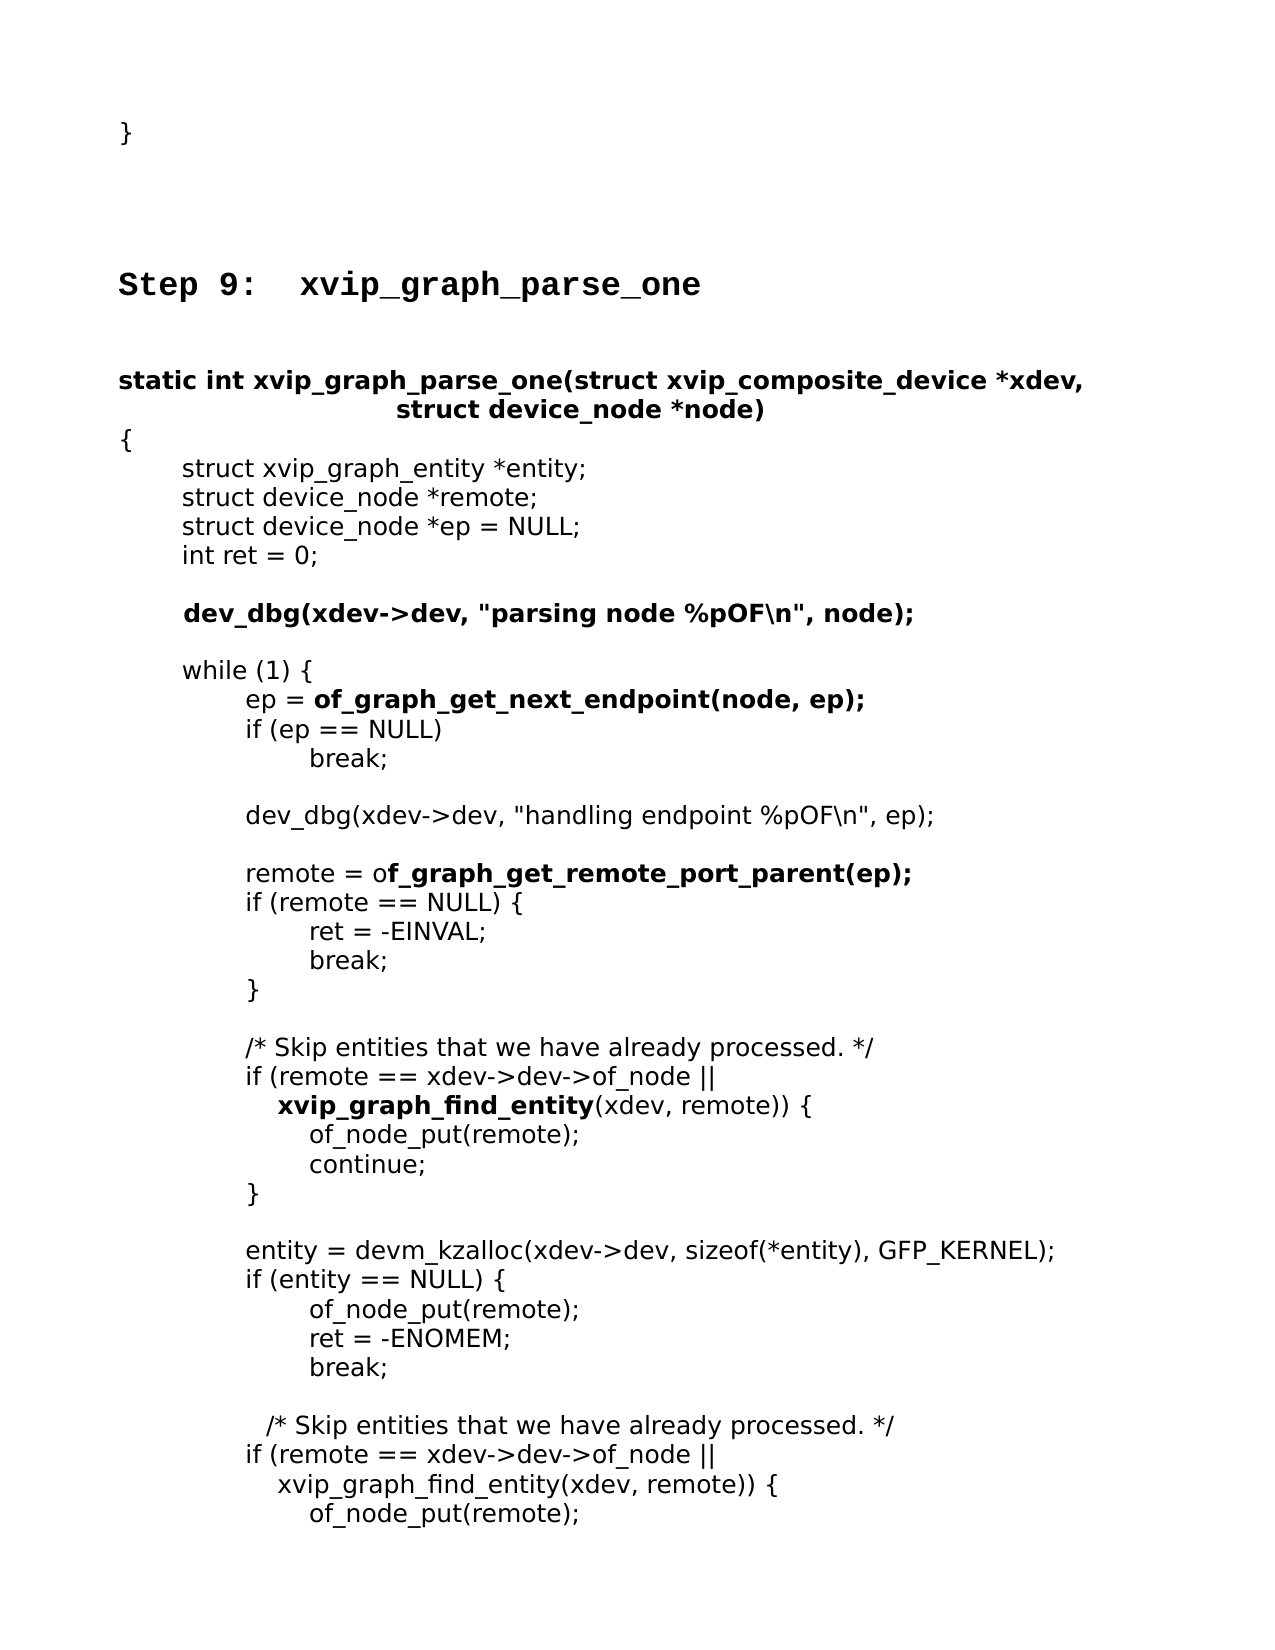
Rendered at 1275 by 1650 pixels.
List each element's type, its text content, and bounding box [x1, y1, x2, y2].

text int ret = 0; [118, 542, 1157, 571]
text dev_dbg(xdev->dev, "parsing node %pOF\n", node); [118, 599, 1157, 628]
subtitle Step 9: xvip_graph_parse_one [118, 267, 1157, 305]
text struct device_node *node) [118, 396, 1157, 425]
text ret = -EINVAL; [118, 917, 1157, 947]
text static int xvip_graph_parse_one(struct xvip_composite_device *xdev, [118, 367, 1157, 396]
text remote = of_graph_get_remote_port_parent(ep); [118, 859, 1157, 888]
text /* Skip entities that we have already processed. */ [118, 1412, 1157, 1441]
text } [118, 118, 1157, 147]
text entity = devm_kzalloc(xdev->dev, sizeof(*entity), GFP_KERNEL); [118, 1237, 1157, 1266]
text while (1) { [118, 657, 1157, 686]
text break; [118, 1353, 1157, 1382]
text struct xvip_graph_entity *entity; [118, 454, 1157, 483]
text } [118, 976, 1157, 1005]
text ret = -ENOMEM; [118, 1324, 1157, 1353]
text break; [118, 744, 1157, 773]
text struct device_node *remote; [118, 483, 1157, 512]
text of_node_put(remote); [118, 1295, 1157, 1324]
text struct device_node *ep = NULL; [118, 512, 1157, 542]
text break; [118, 947, 1157, 976]
text if (remote == NULL) { [118, 888, 1157, 917]
text { [118, 425, 1157, 454]
text if (remote == xdev->dev->of_node || [118, 1441, 1157, 1470]
text xvip_graph_find_entity(xdev, remote)) { [118, 1092, 1157, 1121]
text continue; [118, 1150, 1157, 1179]
text } [118, 1179, 1157, 1208]
text dev_dbg(xdev->dev, "handling endpoint %pOF\n", ep); [118, 802, 1157, 831]
text if (entity == NULL) { [118, 1266, 1157, 1295]
text if (remote == xdev->dev->of_node || [118, 1062, 1157, 1092]
text of_node_put(remote); [118, 1499, 1157, 1528]
text ep = of_graph_get_next_endpoint(node, ep); [118, 686, 1157, 715]
text if (ep == NULL) [118, 715, 1157, 744]
text /* Skip entities that we have already processed. */ [118, 1033, 1157, 1062]
text xvip_graph_find_entity(xdev, remote)) { [118, 1470, 1157, 1499]
text of_node_put(remote); [118, 1121, 1157, 1150]
